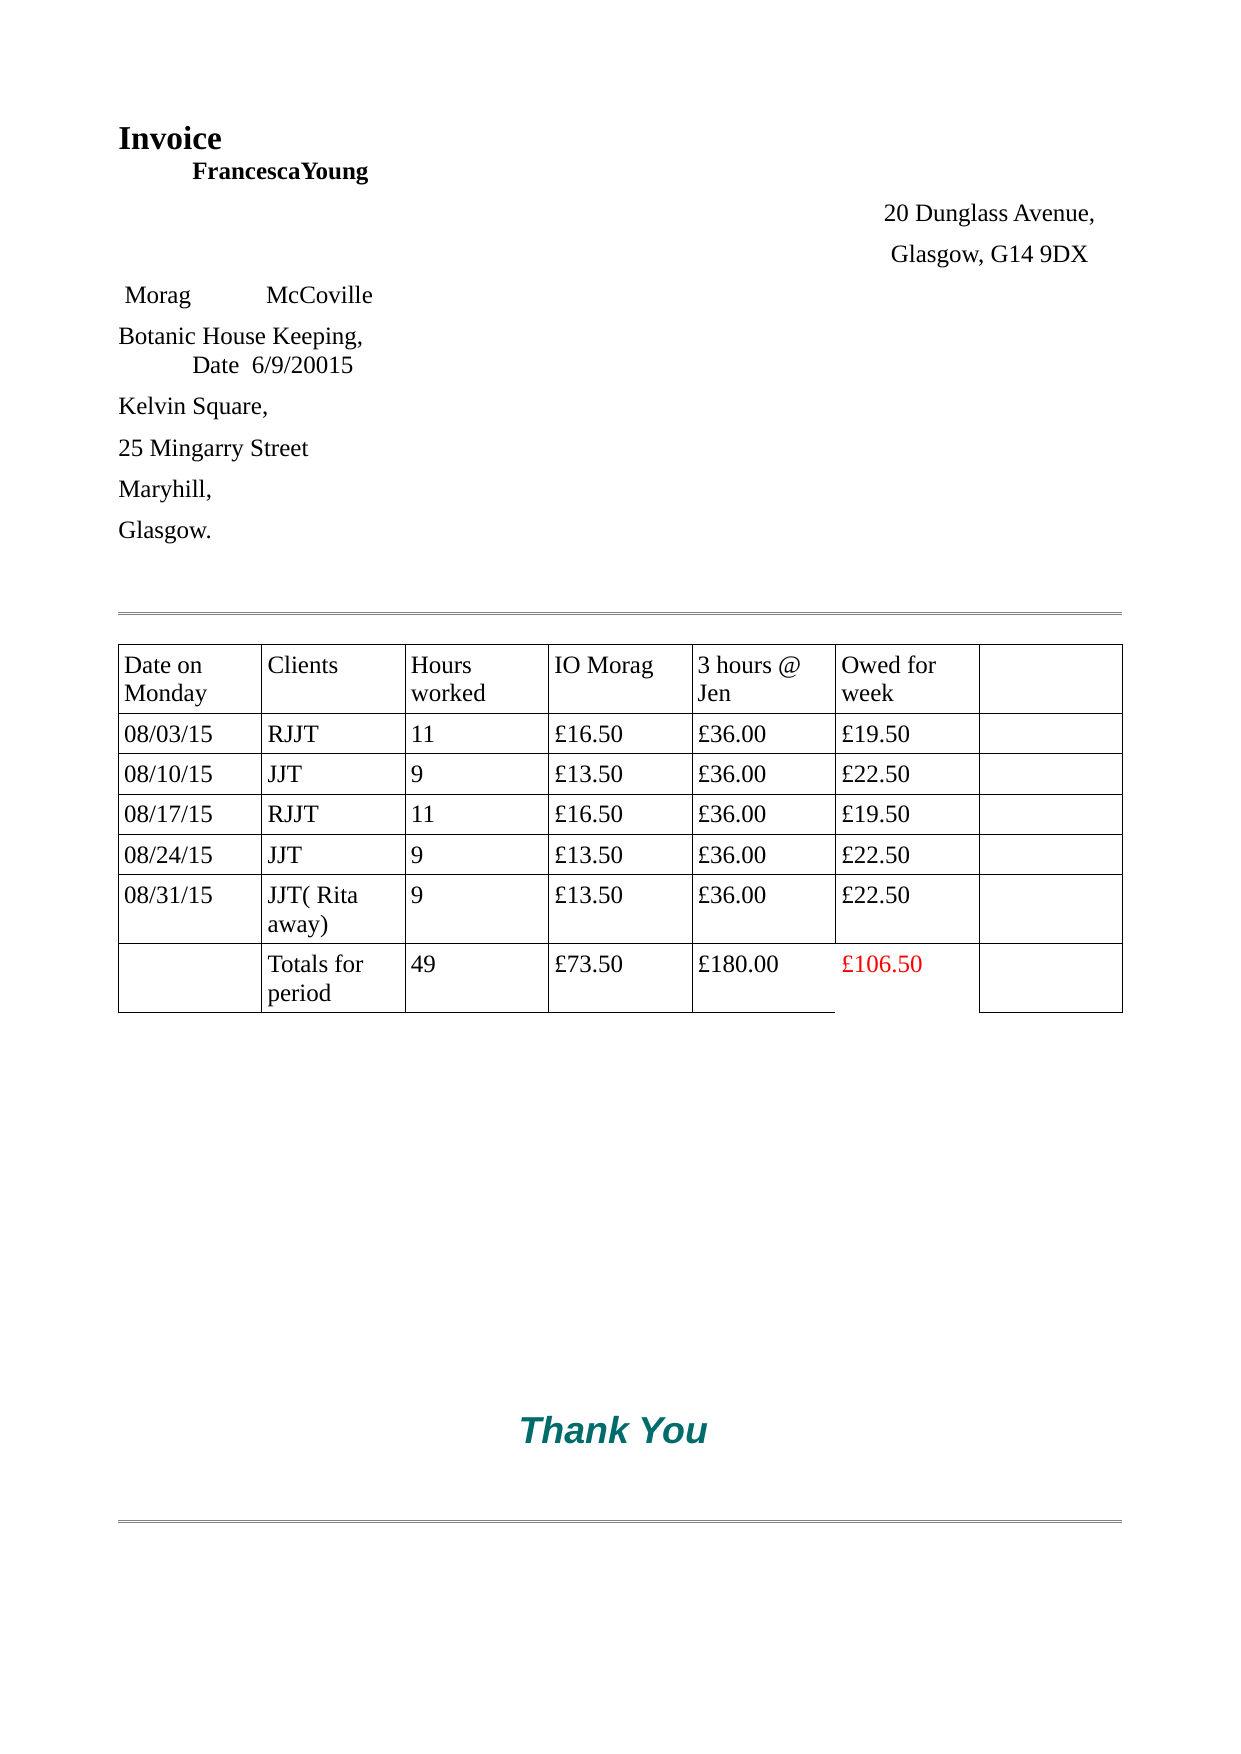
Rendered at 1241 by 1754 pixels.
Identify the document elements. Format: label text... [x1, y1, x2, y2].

table_cell £16.50 [549, 714, 692, 753]
table_cell £73.50 [549, 944, 692, 1012]
text Invoice FrancescaYoung [118, 118, 1122, 185]
table_cell £22.50 [836, 875, 979, 943]
table_cell [980, 875, 1122, 943]
text Kelvin Square, [118, 391, 1122, 420]
table_cell 31/08/15 [119, 875, 261, 943]
table_cell RJJT [262, 714, 405, 753]
table_cell £36.00 [693, 875, 835, 943]
table_cell £13.50 [549, 875, 692, 943]
table_cell 24/08/15 [119, 835, 261, 874]
table_cell £16.50 [549, 795, 692, 834]
table_cell £19.50 [836, 795, 979, 834]
table_cell £180.00 [693, 944, 835, 1012]
table_header Date on Monday [119, 645, 261, 713]
table_cell 9 [406, 875, 548, 943]
subtitle Thank You [118, 1409, 1122, 1452]
text Botanic House Keeping, Date 6/9/20015 [118, 321, 1122, 379]
table_cell 9 [406, 754, 548, 793]
table_cell £22.50 [836, 835, 979, 874]
table_cell £36.00 [693, 714, 835, 753]
table_cell [980, 714, 1122, 753]
table_cell [980, 944, 1122, 1012]
table_header IO Morag [549, 645, 692, 713]
table_cell JJT( Rita away) [262, 875, 405, 943]
table_cell RJJT [262, 795, 405, 834]
table_cell Totals for period [262, 944, 405, 1012]
table_cell £106.50 [835, 944, 979, 1012]
table_header 3 hours @ Jen [693, 645, 835, 713]
table_cell £36.00 [693, 754, 835, 793]
table_header Owed for week [836, 645, 979, 713]
text Glasgow. [118, 515, 1122, 544]
table_cell £36.00 [693, 835, 835, 874]
table_cell JJT [262, 835, 405, 874]
text 25 Mingarry Street [118, 433, 1122, 461]
table_cell 17/08/15 [119, 795, 261, 834]
table_cell 10/08/15 [119, 754, 261, 793]
table_cell £13.50 [549, 754, 692, 793]
table_cell £19.50 [836, 714, 979, 753]
table_cell 11 [406, 795, 548, 834]
table_cell [119, 944, 261, 1012]
table_cell [980, 795, 1122, 834]
table_cell 11 [406, 714, 548, 753]
table_header Hours worked [406, 645, 548, 713]
table_cell 49 [406, 944, 548, 1012]
table_cell [980, 835, 1122, 874]
table_cell £22.50 [836, 754, 979, 793]
table_header [980, 645, 1122, 713]
text Glasgow, G14 9DX [118, 239, 1122, 268]
table_cell £36.00 [693, 795, 835, 834]
table_cell 9 [406, 835, 548, 874]
table_cell £13.50 [549, 835, 692, 874]
text Maryhill, [118, 474, 1122, 503]
table_cell [980, 754, 1122, 793]
table_cell 03/08/15 [119, 714, 261, 753]
text Morag McCoville [118, 280, 1122, 309]
table_cell JJT [262, 754, 405, 793]
text 20 Dunglass Avenue, [118, 198, 1122, 226]
table_header Clients [262, 645, 405, 713]
